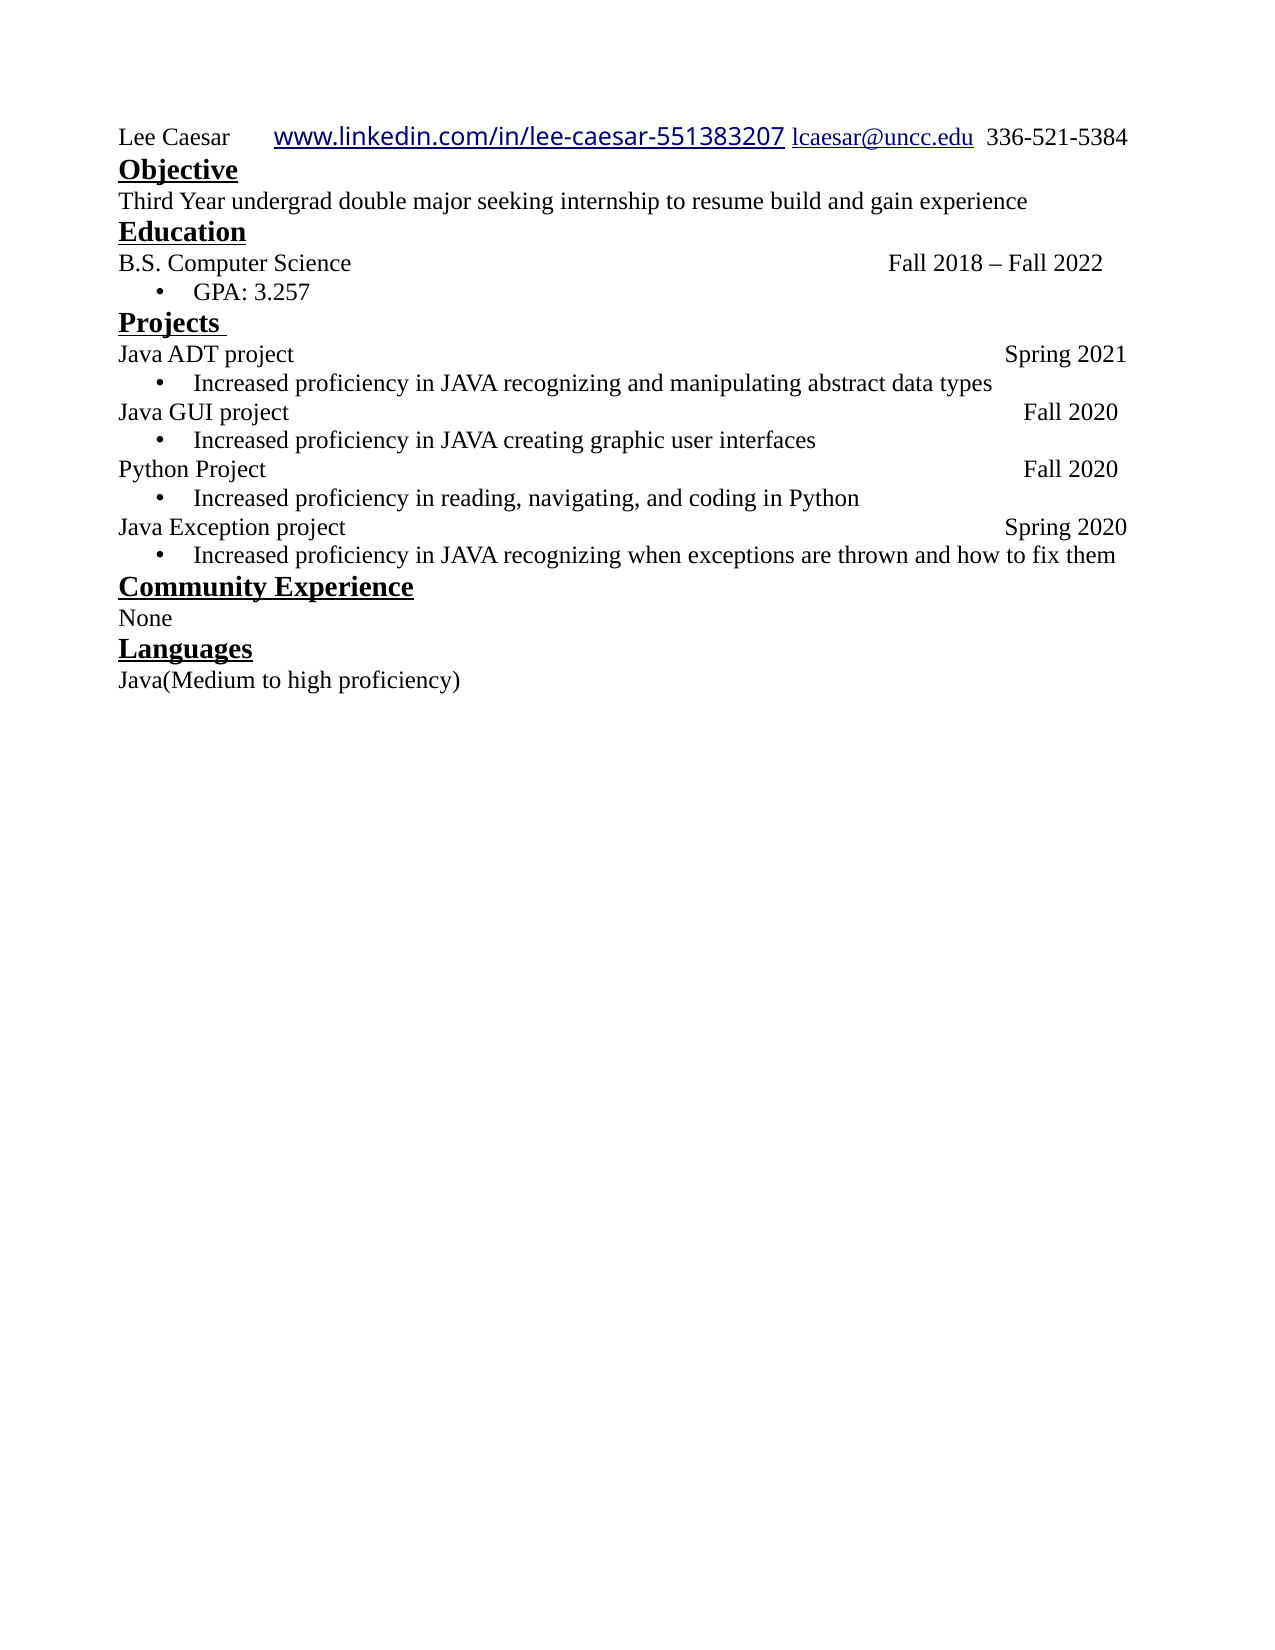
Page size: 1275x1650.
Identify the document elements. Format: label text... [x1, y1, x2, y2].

text Python Project Fall 2020 [118, 454, 1157, 483]
list GPA: 3.257 [156, 277, 1157, 306]
text Education [118, 214, 1157, 248]
text Java GUI project Fall 2020 [118, 397, 1157, 425]
list Increased proficiency in JAVA recognizing when exceptions are thrown and how to fix them [156, 540, 1157, 569]
text Community Experience [118, 569, 1157, 603]
text Third Year undergrad double major seeking internship to resume build and gain experience [118, 186, 1157, 214]
text Languages [118, 631, 1157, 665]
text Projects [118, 306, 1157, 339]
list Increased proficiency in JAVA recognizing and manipulating abstract data types [156, 368, 1157, 397]
text Objective [118, 152, 1157, 186]
text Java Exception project Spring 2020 [118, 512, 1157, 540]
text B.S. Computer Science Fall 2018 – Fall 2022 [118, 248, 1157, 277]
text Lee Caesar www.linkedin.com/in/lee-caesar-551383207 lcaesar@uncc.edu 336-521-5384 [118, 118, 1157, 152]
list Increased proficiency in reading, navigating, and coding in Python [156, 483, 1157, 512]
text Java ADT project Spring 2021 [118, 339, 1157, 368]
text None [118, 603, 1157, 631]
text Java(Medium to high proficiency) [118, 665, 1157, 694]
list Increased proficiency in JAVA creating graphic user interfaces [156, 425, 1157, 454]
